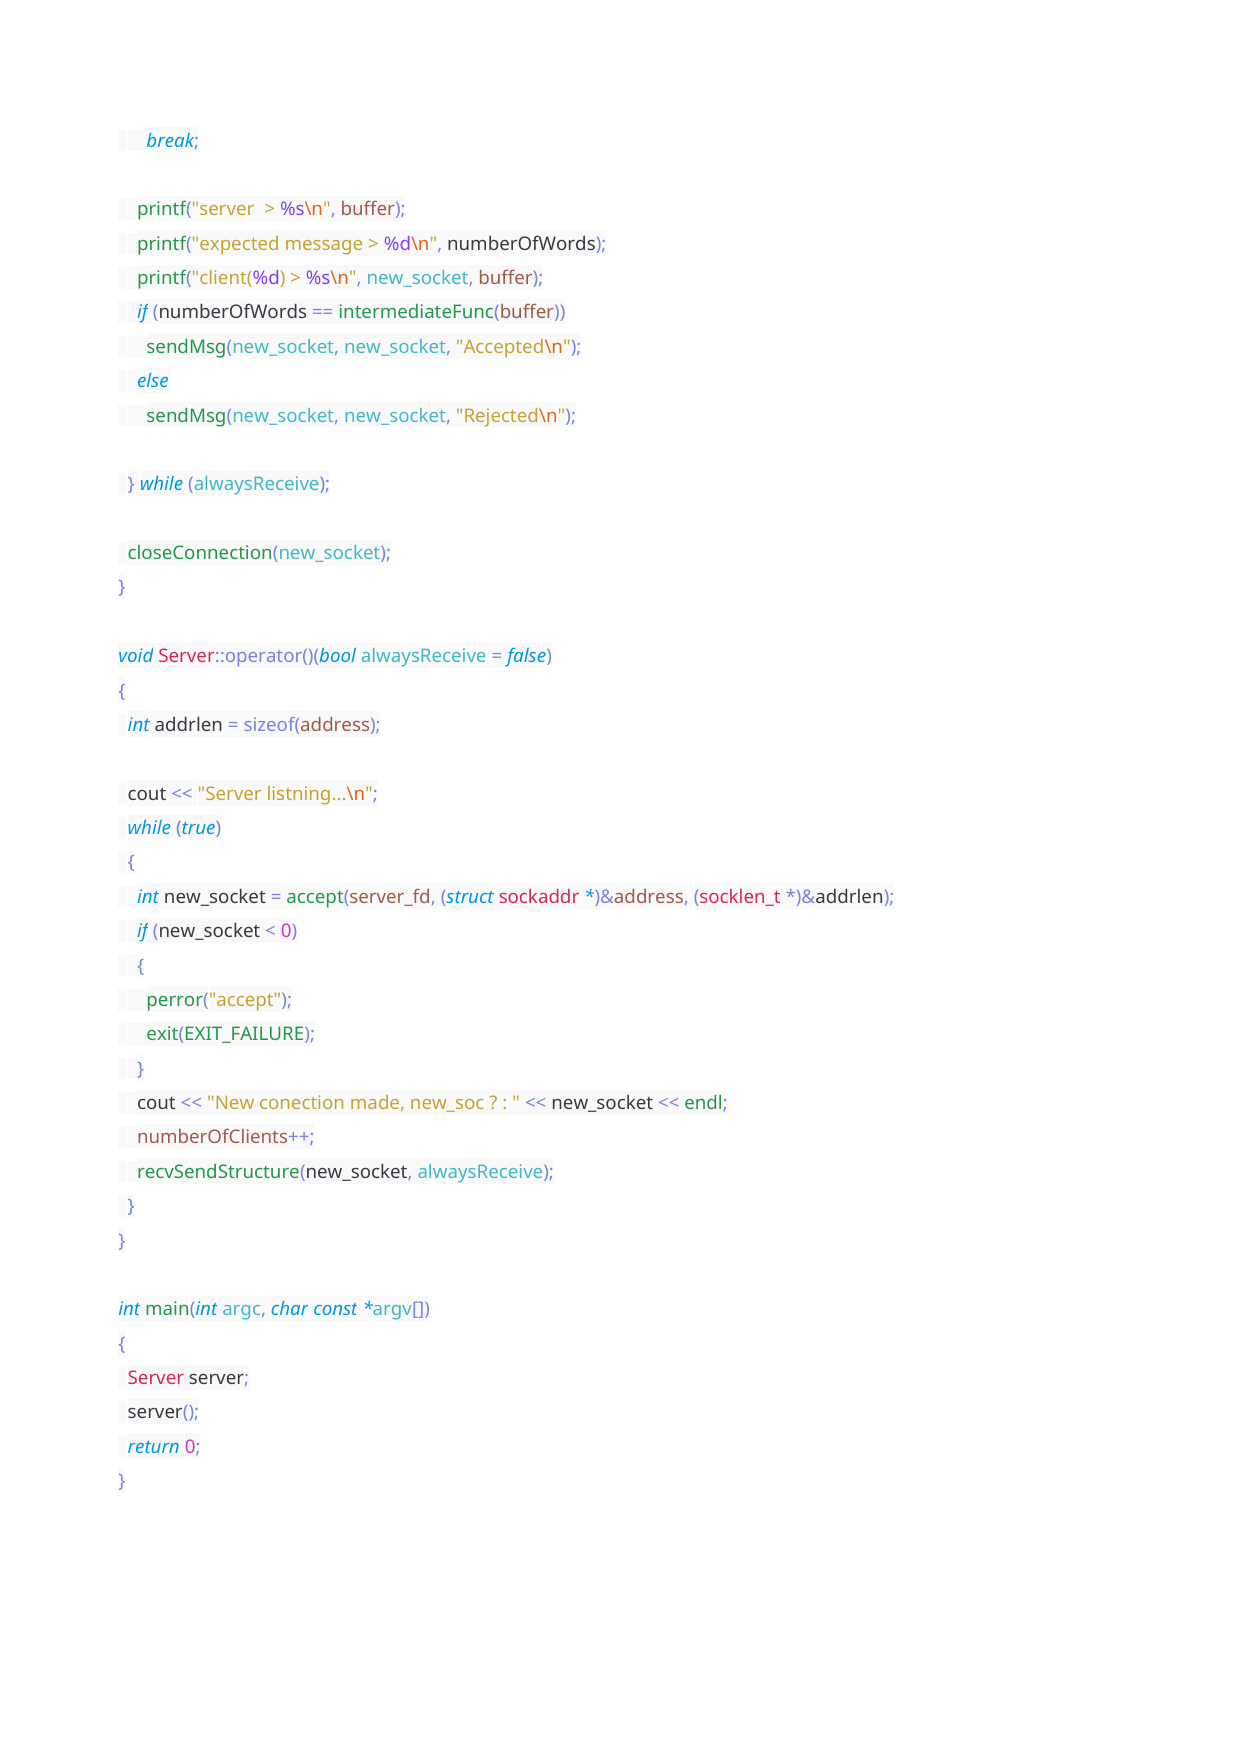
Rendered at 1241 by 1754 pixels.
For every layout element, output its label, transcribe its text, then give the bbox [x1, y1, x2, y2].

text numberOfClients++; [118, 1115, 1122, 1149]
text { [118, 943, 1122, 977]
text perror("accept"); [118, 977, 1122, 1012]
text void Server::operator()(bool alwaysReceive = false) [118, 634, 1122, 668]
text recvSendStructure(new_socket, alwaysReceive); [118, 1149, 1122, 1184]
text sendMsg(new_socket, new_socket, "Accepted\n"); [118, 324, 1122, 359]
text } [118, 1218, 1122, 1252]
text printf("expected message > %d\n", numberOfWords); [118, 221, 1122, 256]
text cout << "New conection made, new_soc ? : " << new_socket << endl; [118, 1081, 1122, 1115]
text cout << "Server listning...\n"; [118, 771, 1122, 806]
text break; [118, 118, 1122, 152]
text } [118, 1184, 1122, 1218]
text { [118, 1321, 1122, 1356]
text if (new_socket < 0) [118, 909, 1122, 943]
text int new_socket = accept(server_fd, (struct sockaddr *)&address, (socklen_t *)&addrlen); [118, 874, 1122, 909]
text } while (alwaysReceive); [118, 462, 1122, 496]
text sendMsg(new_socket, new_socket, "Rejected\n"); [118, 393, 1122, 427]
text exit(EXIT_FAILURE); [118, 1012, 1122, 1046]
text Server server; [118, 1356, 1122, 1390]
text else [118, 359, 1122, 393]
text } [118, 1459, 1122, 1493]
text closeConnection(new_socket); [118, 531, 1122, 565]
text int main(int argc, char const *argv[]) [118, 1287, 1122, 1321]
text { [118, 840, 1122, 874]
text server(); [118, 1390, 1122, 1424]
text printf("client(%d) > %s\n", new_socket, buffer); [118, 256, 1122, 290]
text { [118, 668, 1122, 702]
text } [118, 1046, 1122, 1081]
text while (true) [118, 806, 1122, 840]
text return 0; [118, 1424, 1122, 1459]
text if (numberOfWords == intermediateFunc(buffer)) [118, 290, 1122, 324]
text } [118, 565, 1122, 599]
text printf("server > %s\n", buffer); [118, 187, 1122, 221]
text int addrlen = sizeof(address); [118, 702, 1122, 737]
